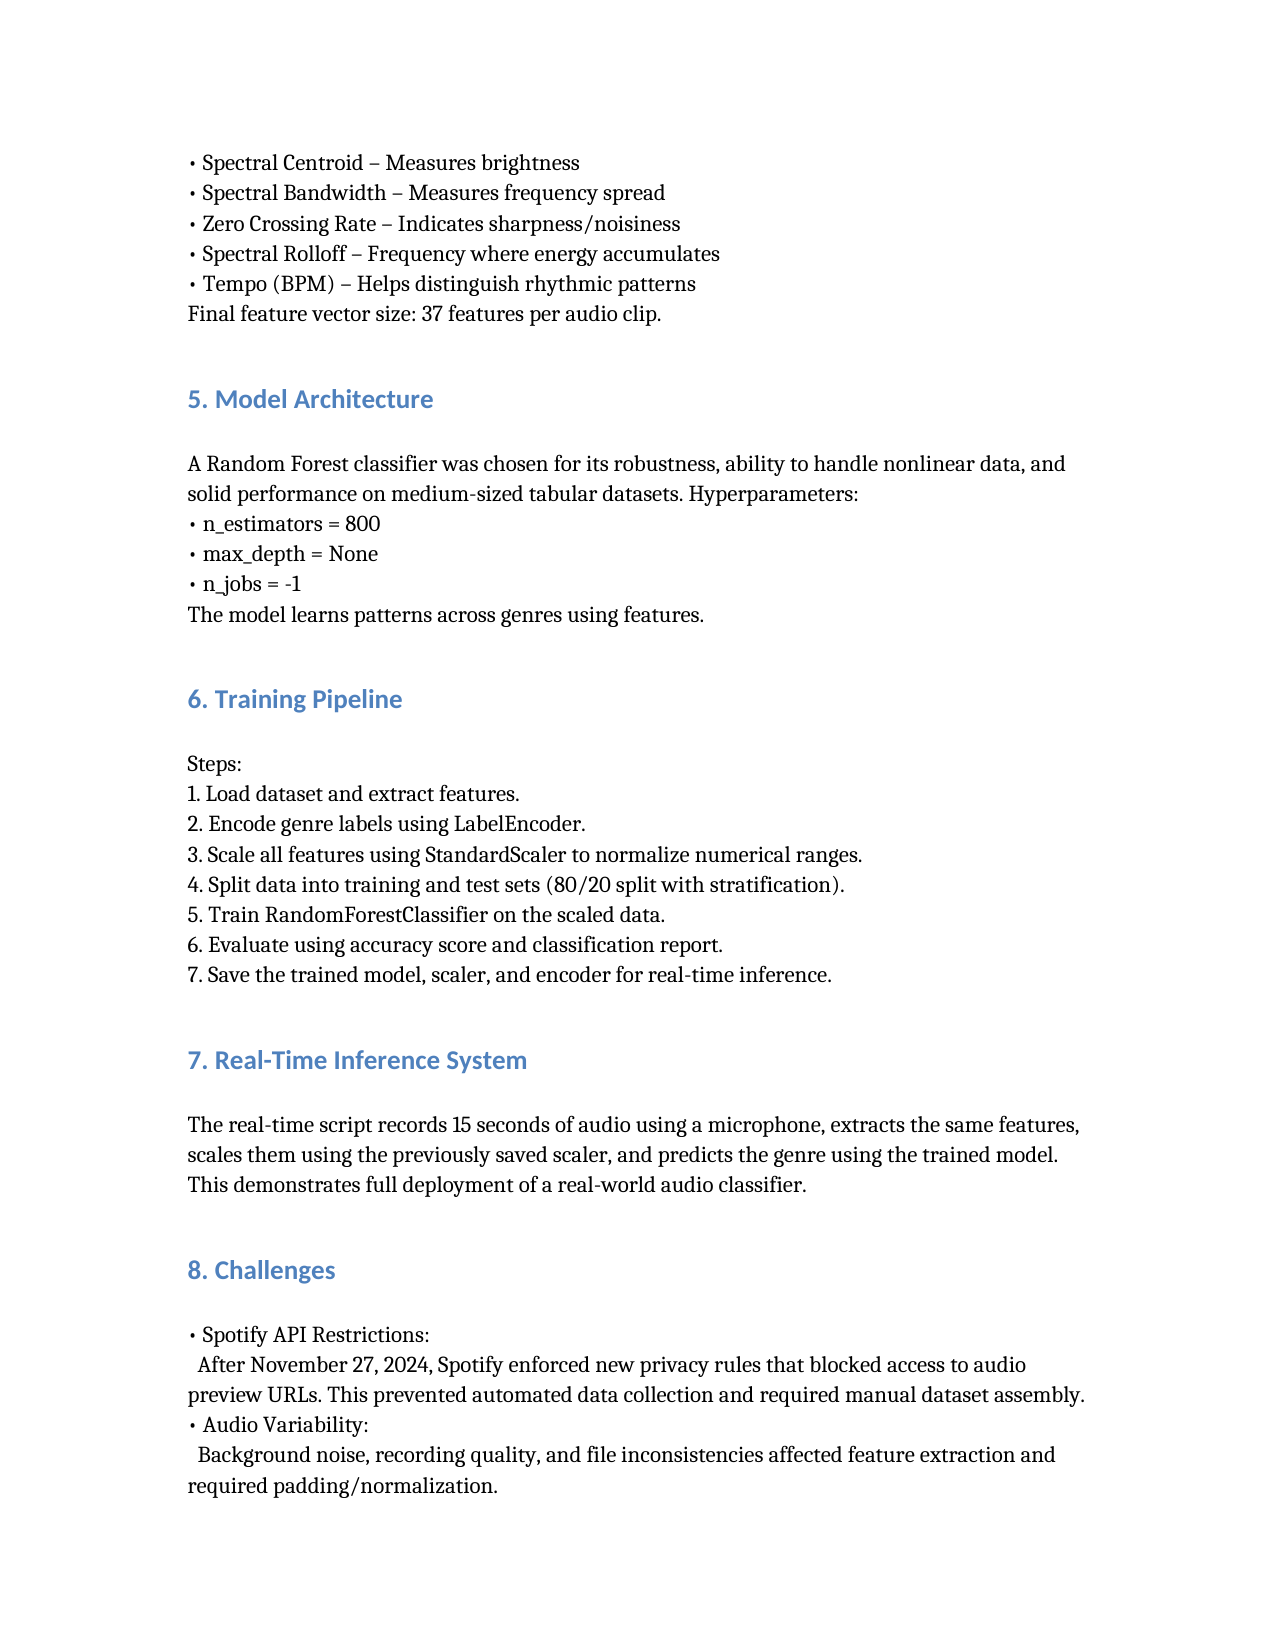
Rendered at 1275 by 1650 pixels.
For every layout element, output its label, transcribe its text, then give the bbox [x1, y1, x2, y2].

subtitle 6. Training Pipeline [187, 683, 1087, 716]
subtitle 7. Real-Time Inference System [187, 1043, 1087, 1077]
subtitle 5. Model Architecture [187, 382, 1087, 415]
text • Spotify API Restrictions: After November 27, 2024, Spotify enforced new privacy rules that blocked access to audio preview URLs. This prevented automated data collection and required manual dataset assembly. • Audio Variability: Background noise, recording quality, and file inconsistencies affected feature extraction and required padding/normalization. [187, 1291, 1087, 1499]
subtitle 8. Challenges [187, 1253, 1087, 1286]
text • Spectral Centroid – Measures brightness • Spectral Bandwidth – Measures frequency spread • Zero Crossing Rate – Indicates sharpness/noisiness • Spectral Rolloff – Frequency where energy accumulates • Tempo (BPM) – Helps distinguish rhythmic patterns Final feature vector size: 37 features per audio clip. [187, 150, 1087, 358]
text A Random Forest classifier was chosen for its robustness, ability to handle nonlinear data, and solid performance on medium-sized tabular datasets. Hyperparameters: • n_estimators = 800 • max_depth = None • n_jobs = -1 The model learns patterns across genres using features. [187, 420, 1087, 658]
text The real-time script records 15 seconds of audio using a microphone, extracts the same features, scales them using the previously saved scaler, and predicts the genre using the trained model. This demonstrates full deployment of a real-world audio classifier. [187, 1081, 1087, 1229]
text Steps: 1. Load dataset and extract features. 2. Encode genre labels using LabelEncoder. 3. Scale all features using StandardScaler to normalize numerical ranges. 4. Split data into training and test sets (80/20 split with stratification). 5. Train RandomForestClassifier on the scaled data. 6. Evaluate using accuracy score and classification report. 7. Save the trained model, scaler, and encoder for real-time inference. [187, 721, 1087, 1019]
